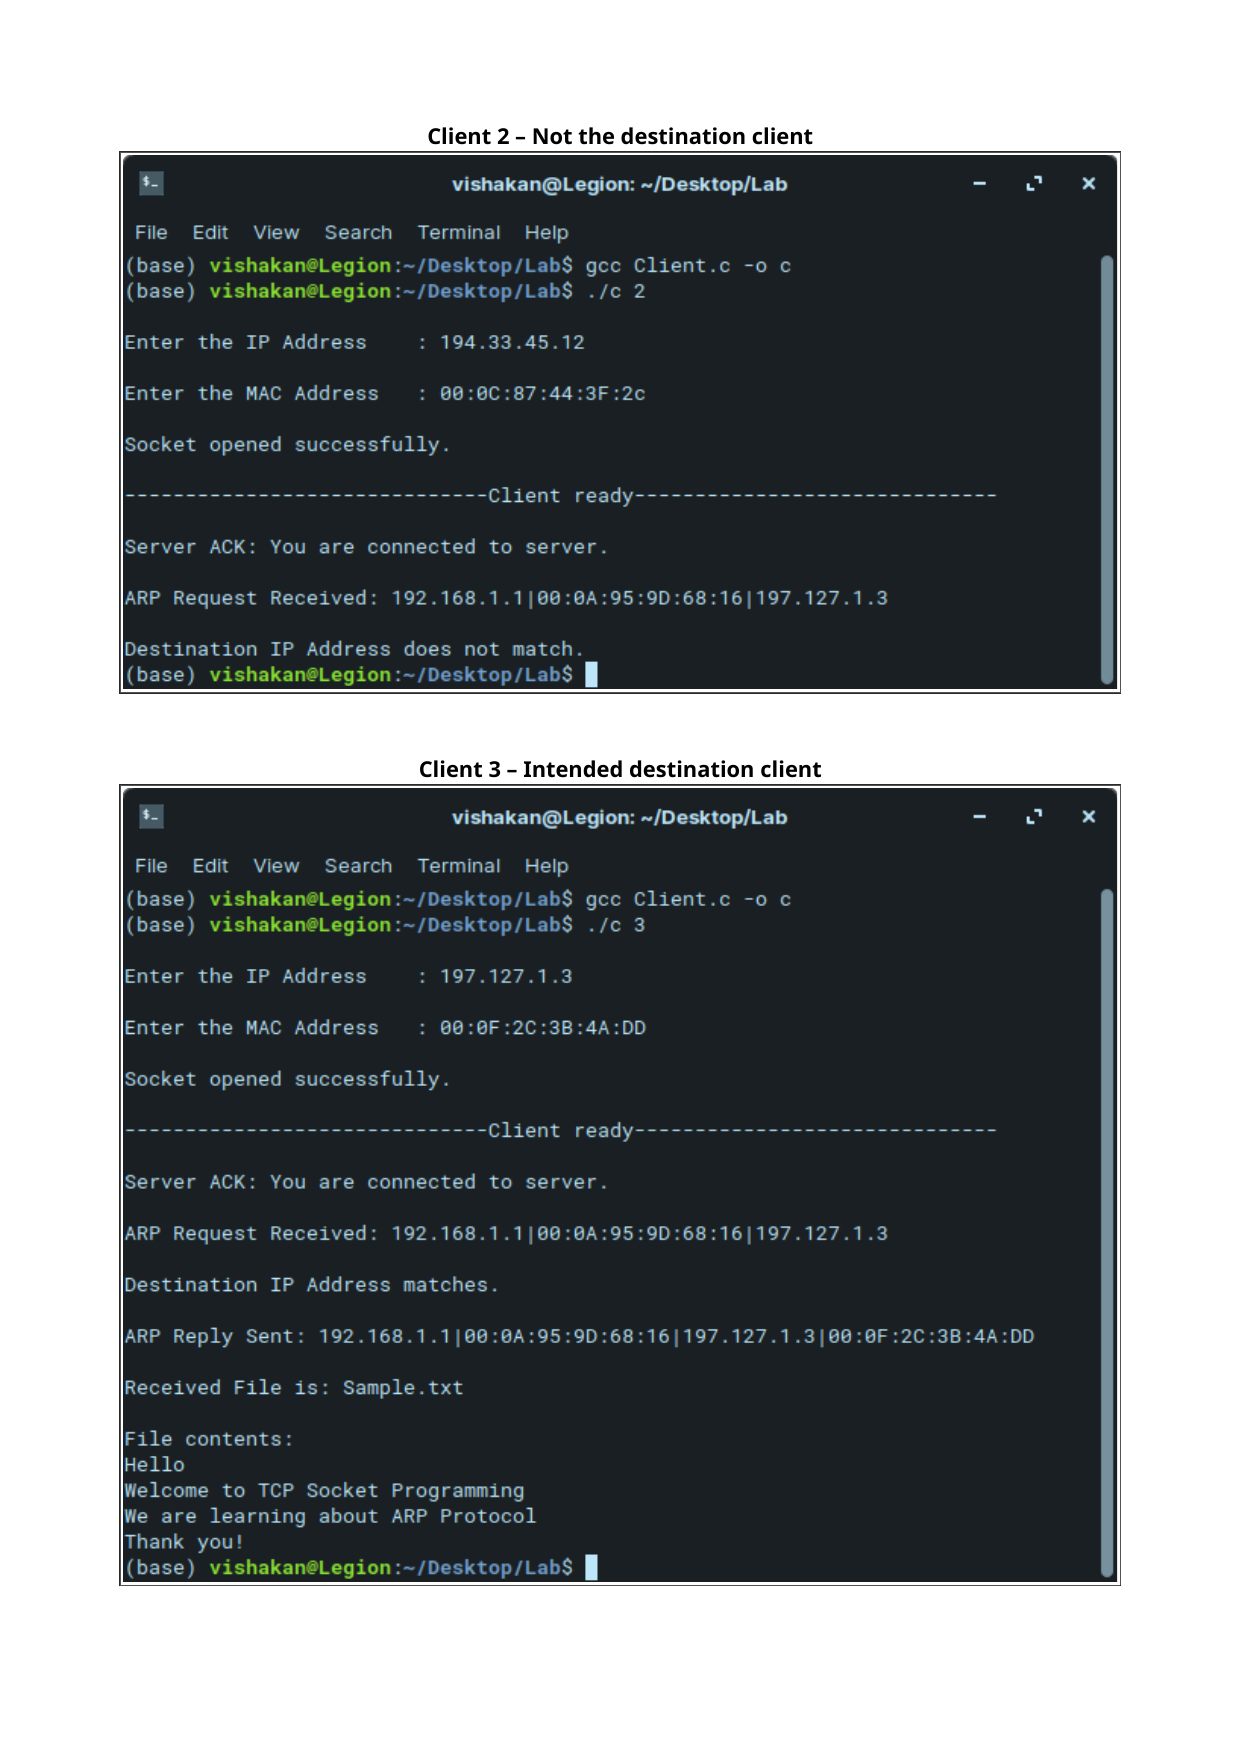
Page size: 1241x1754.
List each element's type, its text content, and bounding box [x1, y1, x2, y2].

picture [123, 788, 1118, 1582]
picture [123, 155, 1118, 689]
text Client 3 – Intended destination client [121, 754, 1119, 783]
text Client 2 – Not the destination client [121, 121, 1119, 151]
